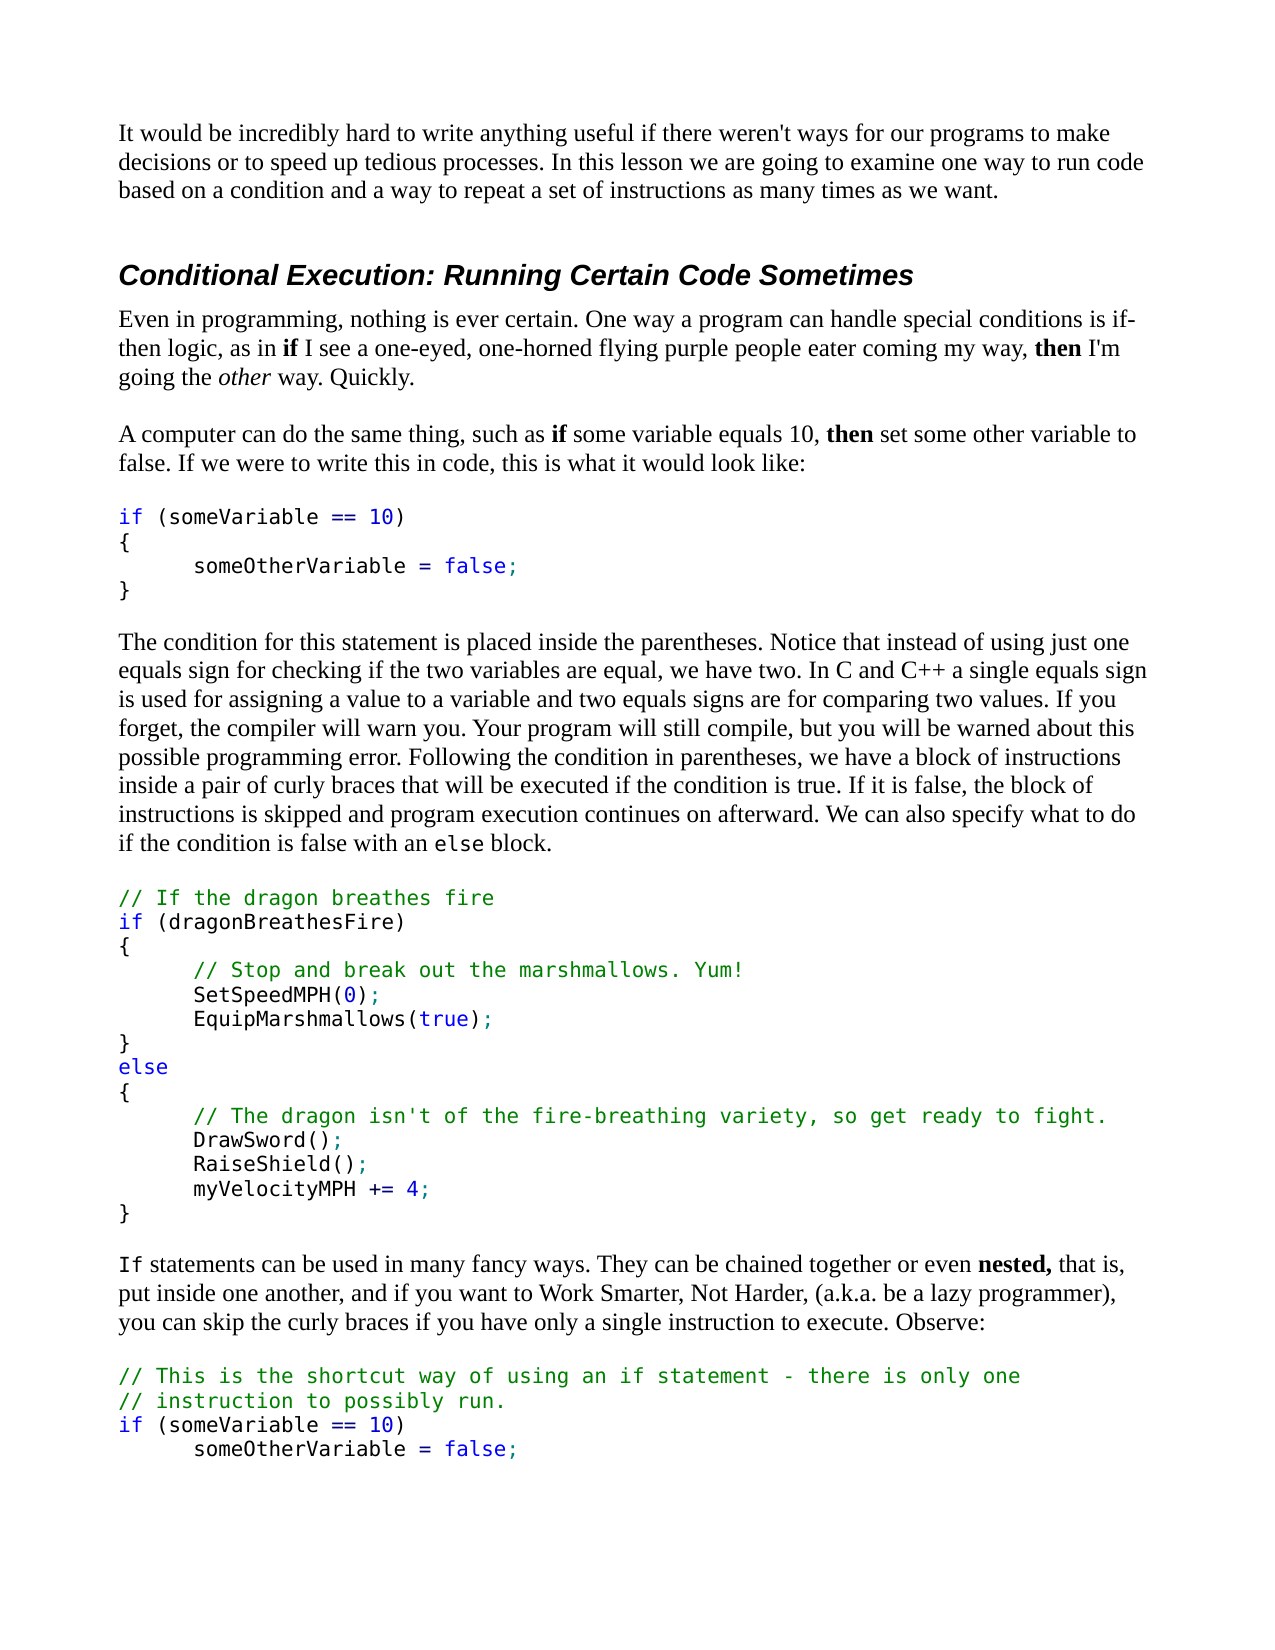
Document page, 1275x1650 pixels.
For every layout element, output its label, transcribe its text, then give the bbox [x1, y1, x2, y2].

text someOtherVariable = false; [118, 1437, 1157, 1462]
text // This is the shortcut way of using an if statement - there is only one [118, 1364, 1157, 1389]
text someOtherVariable = false; [118, 554, 1157, 578]
text if (someVariable == 10) [118, 1413, 1157, 1437]
text If statements can be used in many fancy ways. They can be chained together or even nested, that is, put inside one another, and if you want to Work Smarter, Not Harder, (a.k.a. be a lazy programmer), you can skip the curly braces if you have only a single instruction to execute. Observe: [118, 1249, 1157, 1336]
text Even in programming, nothing is ever certain. One way a program can handle special conditions is if-then logic, as in if I see a one-eyed, one-horned flying purple people eater coming my way, then I'm going the other way. Quickly. [118, 304, 1157, 390]
text RaiseShield(); [118, 1152, 1157, 1177]
text EquipMarshmallows(true); } [118, 1007, 1157, 1055]
text if (someVariable == 10) [118, 505, 1157, 530]
text // The dragon isn't of the fire-breathing variety, so get ready to fight. [118, 1104, 1157, 1128]
text else [118, 1055, 1157, 1080]
text The condition for this statement is placed inside the parentheses. Notice that instead of using just one equals sign for checking if the two variables are equal, we have two. In C and C++ a single equals sign is used for assigning a value to a variable and two equals signs are for comparing two values. If you forget, the compiler will warn you. Your program will still compile, but you will be warned about this possible programming error. Following the condition in parentheses, we have a block of instructions inside a pair of curly braces that will be executed if the condition is true. If it is false, the block of instructions is skipped and program execution continues on afterward. We can also specify what to do if the condition is false with an else block. [118, 627, 1157, 857]
text SetSpeedMPH(0); [118, 983, 1157, 1007]
text if (dragonBreathesFire) { [118, 910, 1157, 958]
text myVelocityMPH += 4; } [118, 1177, 1157, 1225]
text } [118, 578, 1157, 602]
text // Stop and break out the marshmallows. Yum! [118, 958, 1157, 983]
text { [118, 530, 1157, 554]
text { [118, 1080, 1157, 1104]
text A computer can do the same thing, such as if some variable equals 10, then set some other variable to false. If we were to write this in code, this is what it would look like: [118, 419, 1157, 477]
text // If the dragon breathes fire [118, 886, 1157, 910]
subtitle Conditional Execution: Running Certain Code Sometimes [118, 258, 1157, 292]
text // instruction to possibly run. [118, 1389, 1157, 1413]
text It would be incredibly hard to write anything useful if there weren't ways for our programs to make decisions or to speed up tedious processes. In this lesson we are going to examine one way to run code based on a condition and a way to repeat a set of instructions as many times as we want. [118, 118, 1157, 204]
text DrawSword(); [118, 1128, 1157, 1152]
